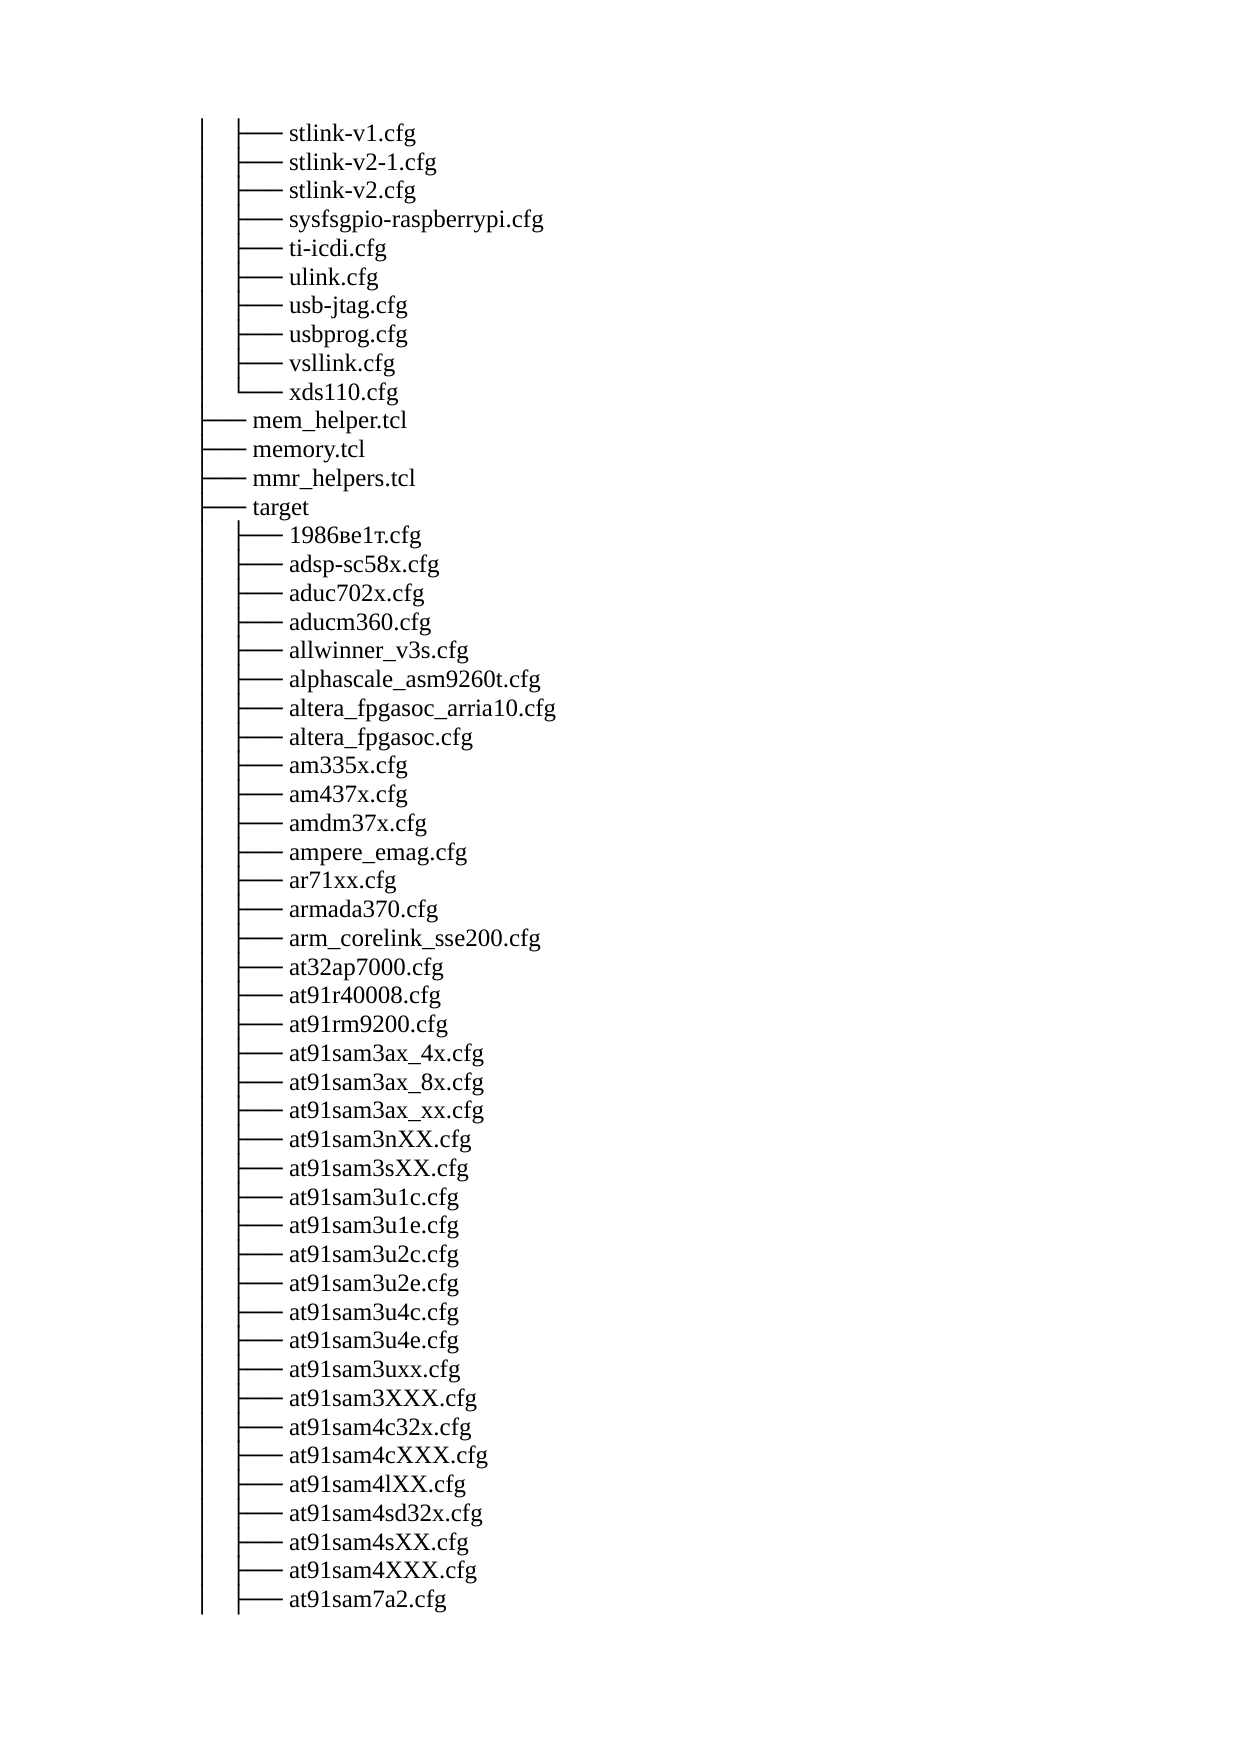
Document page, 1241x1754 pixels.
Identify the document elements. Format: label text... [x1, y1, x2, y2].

text │ ├── vsllink.cfg [239, 348, 1122, 377]
text │ ├── at91r40008.cfg [118, 981, 201, 1009]
text │ ├── at91sam3u4e.cfg [239, 1326, 1122, 1354]
text │ ├── stlink-v2-1.cfg [118, 147, 201, 176]
text │ ├── ti-icdi.cfg [203, 233, 237, 262]
text │ ├── aduc702x.cfg [118, 578, 201, 607]
text ├── memory.tcl [118, 434, 201, 463]
text │ ├── at91sam4c32x.cfg [118, 1412, 201, 1441]
text │ ├── at91sam4sd32x.cfg [203, 1498, 237, 1527]
text │ ├── at91sam7a2.cfg [239, 1584, 1122, 1613]
text │ ├── adsp-sc58x.cfg [239, 549, 1122, 578]
text │ ├── 1986ве1т.cfg [239, 521, 1122, 549]
text │ ├── at91sam3u4c.cfg [203, 1297, 237, 1326]
text │ ├── at91sam4XXX.cfg [118, 1556, 201, 1584]
text │ ├── at91sam3nXX.cfg [239, 1124, 1122, 1153]
text │ ├── at91sam4sd32x.cfg [118, 1498, 201, 1527]
text │ ├── alphascale_asm9260t.cfg [203, 664, 237, 693]
text │ └── xds110.cfg [118, 377, 201, 406]
text │ ├── at91sam3u2c.cfg [118, 1239, 201, 1268]
text │ ├── alphascale_asm9260t.cfg [239, 664, 1122, 693]
text │ ├── at91sam3ax_8x.cfg [239, 1067, 1122, 1096]
text │ ├── vsllink.cfg [203, 348, 237, 377]
text ├── mmr_helpers.tcl [203, 463, 1122, 492]
text │ ├── usb-jtag.cfg [239, 291, 1122, 319]
text │ ├── armada370.cfg [118, 894, 201, 923]
text │ ├── altera_fpgasoc_arria10.cfg [118, 693, 201, 722]
text │ ├── altera_fpgasoc.cfg [203, 722, 237, 751]
text │ ├── at91sam3sXX.cfg [118, 1153, 201, 1182]
text │ ├── at91r40008.cfg [203, 981, 237, 1009]
text │ ├── 1986ве1т.cfg [203, 521, 237, 549]
text ├── mem_helper.tcl [203, 406, 1122, 434]
text │ ├── at91sam4cXXX.cfg [239, 1441, 1122, 1469]
text │ ├── at91sam4sd32x.cfg [239, 1498, 1122, 1527]
text │ ├── at91sam3u1c.cfg [239, 1182, 1122, 1211]
text │ ├── at91sam3sXX.cfg [203, 1153, 237, 1182]
text ├── target [118, 492, 201, 521]
text │ ├── aducm360.cfg [203, 607, 237, 636]
text │ ├── at91sam3ax_xx.cfg [203, 1096, 237, 1124]
text │ ├── vsllink.cfg [118, 348, 201, 377]
text │ ├── at91sam3uxx.cfg [118, 1354, 201, 1383]
text │ ├── at91sam4cXXX.cfg [203, 1441, 237, 1469]
text │ ├── at91sam3u4c.cfg [118, 1297, 201, 1326]
text │ ├── sysfsgpio-raspberrypi.cfg [118, 204, 201, 233]
text │ ├── altera_fpgasoc_arria10.cfg [203, 693, 237, 722]
text │ ├── usbprog.cfg [239, 319, 1122, 348]
text │ ├── at91sam3ax_4x.cfg [239, 1038, 1122, 1067]
text │ ├── stlink-v2.cfg [203, 176, 237, 204]
text │ ├── usb-jtag.cfg [118, 291, 201, 319]
text │ ├── at91sam4lXX.cfg [203, 1469, 237, 1498]
text │ ├── alphascale_asm9260t.cfg [118, 664, 201, 693]
text ├── memory.tcl [203, 434, 1122, 463]
text │ ├── stlink-v2.cfg [239, 176, 1122, 204]
text │ ├── at32ap7000.cfg [118, 952, 201, 981]
text │ ├── altera_fpgasoc.cfg [118, 722, 201, 751]
text │ ├── at91rm9200.cfg [239, 1009, 1122, 1038]
text │ ├── at91sam3u2e.cfg [239, 1268, 1122, 1297]
text │ ├── am335x.cfg [118, 751, 201, 779]
text │ └── xds110.cfg [203, 377, 1122, 406]
text │ ├── am335x.cfg [203, 751, 237, 779]
text │ ├── at91sam3u4e.cfg [203, 1326, 237, 1354]
text │ ├── aduc702x.cfg [203, 578, 237, 607]
text │ ├── at91sam4sXX.cfg [118, 1527, 201, 1556]
text │ ├── at91sam4cXXX.cfg [118, 1441, 201, 1469]
text │ ├── at91sam3u2e.cfg [203, 1268, 237, 1297]
text │ ├── at91sam3u1e.cfg [203, 1211, 237, 1239]
text │ ├── usb-jtag.cfg [203, 291, 237, 319]
text │ ├── at91sam3nXX.cfg [203, 1124, 237, 1153]
text │ ├── usbprog.cfg [118, 319, 201, 348]
text │ ├── 1986ве1т.cfg [118, 521, 201, 549]
text │ ├── am437x.cfg [118, 779, 201, 808]
text │ ├── allwinner_v3s.cfg [203, 636, 237, 664]
text │ ├── at91sam7a2.cfg [203, 1584, 237, 1613]
text │ ├── at91sam3uxx.cfg [203, 1354, 237, 1383]
text ├── target [203, 492, 1122, 521]
text │ ├── am437x.cfg [203, 779, 237, 808]
text │ ├── at91sam3XXX.cfg [203, 1383, 237, 1412]
text │ ├── adsp-sc58x.cfg [203, 549, 237, 578]
text │ ├── ulink.cfg [203, 262, 237, 291]
text │ ├── at91sam3ax_4x.cfg [203, 1038, 237, 1067]
text │ ├── ar71xx.cfg [203, 866, 237, 894]
text │ ├── sysfsgpio-raspberrypi.cfg [203, 204, 237, 233]
text │ ├── at91sam3ax_xx.cfg [118, 1096, 201, 1124]
text │ ├── aduc702x.cfg [239, 578, 1122, 607]
text │ ├── stlink-v2-1.cfg [239, 147, 1122, 176]
text │ ├── at91r40008.cfg [239, 981, 1122, 1009]
text │ ├── at91sam4c32x.cfg [203, 1412, 237, 1441]
text │ ├── ampere_emag.cfg [203, 837, 237, 866]
text │ ├── at91sam3u1c.cfg [118, 1182, 201, 1211]
text │ ├── ulink.cfg [118, 262, 201, 291]
text │ ├── at91sam3nXX.cfg [118, 1124, 201, 1153]
text │ ├── amdm37x.cfg [203, 808, 237, 837]
text │ ├── at91sam3XXX.cfg [118, 1383, 201, 1412]
text │ ├── at91sam7a2.cfg [118, 1584, 201, 1613]
text │ ├── at91sam3ax_4x.cfg [118, 1038, 201, 1067]
text │ ├── sysfsgpio-raspberrypi.cfg [239, 204, 1122, 233]
text │ ├── at32ap7000.cfg [203, 952, 237, 981]
text │ ├── at91sam3u1e.cfg [118, 1211, 201, 1239]
text │ ├── at91sam3u2e.cfg [118, 1268, 201, 1297]
text │ ├── stlink-v1.cfg [239, 118, 1122, 147]
text │ ├── at91sam3ax_8x.cfg [203, 1067, 237, 1096]
text │ ├── armada370.cfg [239, 894, 1122, 923]
text │ ├── allwinner_v3s.cfg [239, 636, 1122, 664]
text │ ├── at91sam3XXX.cfg [239, 1383, 1122, 1412]
text │ ├── at91sam3u1e.cfg [239, 1211, 1122, 1239]
text │ ├── usbprog.cfg [203, 319, 237, 348]
text │ ├── at91sam4XXX.cfg [203, 1556, 237, 1584]
text │ ├── at91sam3uxx.cfg [239, 1354, 1122, 1383]
text │ ├── at91sam3u1c.cfg [203, 1182, 237, 1211]
text │ ├── at91sam4sXX.cfg [239, 1527, 1122, 1556]
text │ ├── altera_fpgasoc_arria10.cfg [239, 693, 1122, 722]
text │ ├── at32ap7000.cfg [239, 952, 1122, 981]
text │ ├── at91sam3u2c.cfg [203, 1239, 237, 1268]
text │ ├── altera_fpgasoc.cfg [239, 722, 1122, 751]
text │ ├── am335x.cfg [239, 751, 1122, 779]
text ├── mem_helper.tcl [118, 406, 201, 434]
text │ ├── arm_corelink_sse200.cfg [203, 923, 237, 952]
text │ ├── stlink-v2.cfg [118, 176, 201, 204]
text │ ├── ulink.cfg [239, 262, 1122, 291]
text │ ├── stlink-v2-1.cfg [203, 147, 237, 176]
text │ ├── ar71xx.cfg [239, 866, 1122, 894]
text │ ├── at91sam4c32x.cfg [239, 1412, 1122, 1441]
text │ ├── ampere_emag.cfg [118, 837, 201, 866]
text │ ├── at91sam3u4e.cfg [118, 1326, 201, 1354]
text │ ├── stlink-v1.cfg [203, 118, 237, 147]
text │ ├── at91sam3ax_xx.cfg [239, 1096, 1122, 1124]
text │ ├── ti-icdi.cfg [118, 233, 201, 262]
text │ ├── at91rm9200.cfg [203, 1009, 237, 1038]
text │ ├── at91sam4lXX.cfg [239, 1469, 1122, 1498]
text │ ├── at91sam3u2c.cfg [239, 1239, 1122, 1268]
text │ ├── ti-icdi.cfg [239, 233, 1122, 262]
text │ ├── at91sam4lXX.cfg [118, 1469, 201, 1498]
text │ ├── amdm37x.cfg [239, 808, 1122, 837]
text │ ├── arm_corelink_sse200.cfg [239, 923, 1122, 952]
text │ ├── at91rm9200.cfg [118, 1009, 201, 1038]
text │ ├── am437x.cfg [239, 779, 1122, 808]
text │ ├── amdm37x.cfg [118, 808, 201, 837]
text │ ├── aducm360.cfg [118, 607, 201, 636]
text │ ├── at91sam4sXX.cfg [203, 1527, 237, 1556]
text │ ├── armada370.cfg [203, 894, 237, 923]
text │ ├── adsp-sc58x.cfg [118, 549, 201, 578]
text │ ├── ar71xx.cfg [118, 866, 201, 894]
text │ ├── allwinner_v3s.cfg [118, 636, 201, 664]
text ├── mmr_helpers.tcl [118, 463, 201, 492]
text │ ├── at91sam3u4c.cfg [239, 1297, 1122, 1326]
text │ ├── ampere_emag.cfg [239, 837, 1122, 866]
text │ ├── at91sam3ax_8x.cfg [118, 1067, 201, 1096]
text │ ├── stlink-v1.cfg [118, 118, 201, 147]
text │ ├── at91sam4XXX.cfg [239, 1556, 1122, 1584]
text │ ├── aducm360.cfg [239, 607, 1122, 636]
text │ ├── arm_corelink_sse200.cfg [118, 923, 201, 952]
text │ ├── at91sam3sXX.cfg [239, 1153, 1122, 1182]
